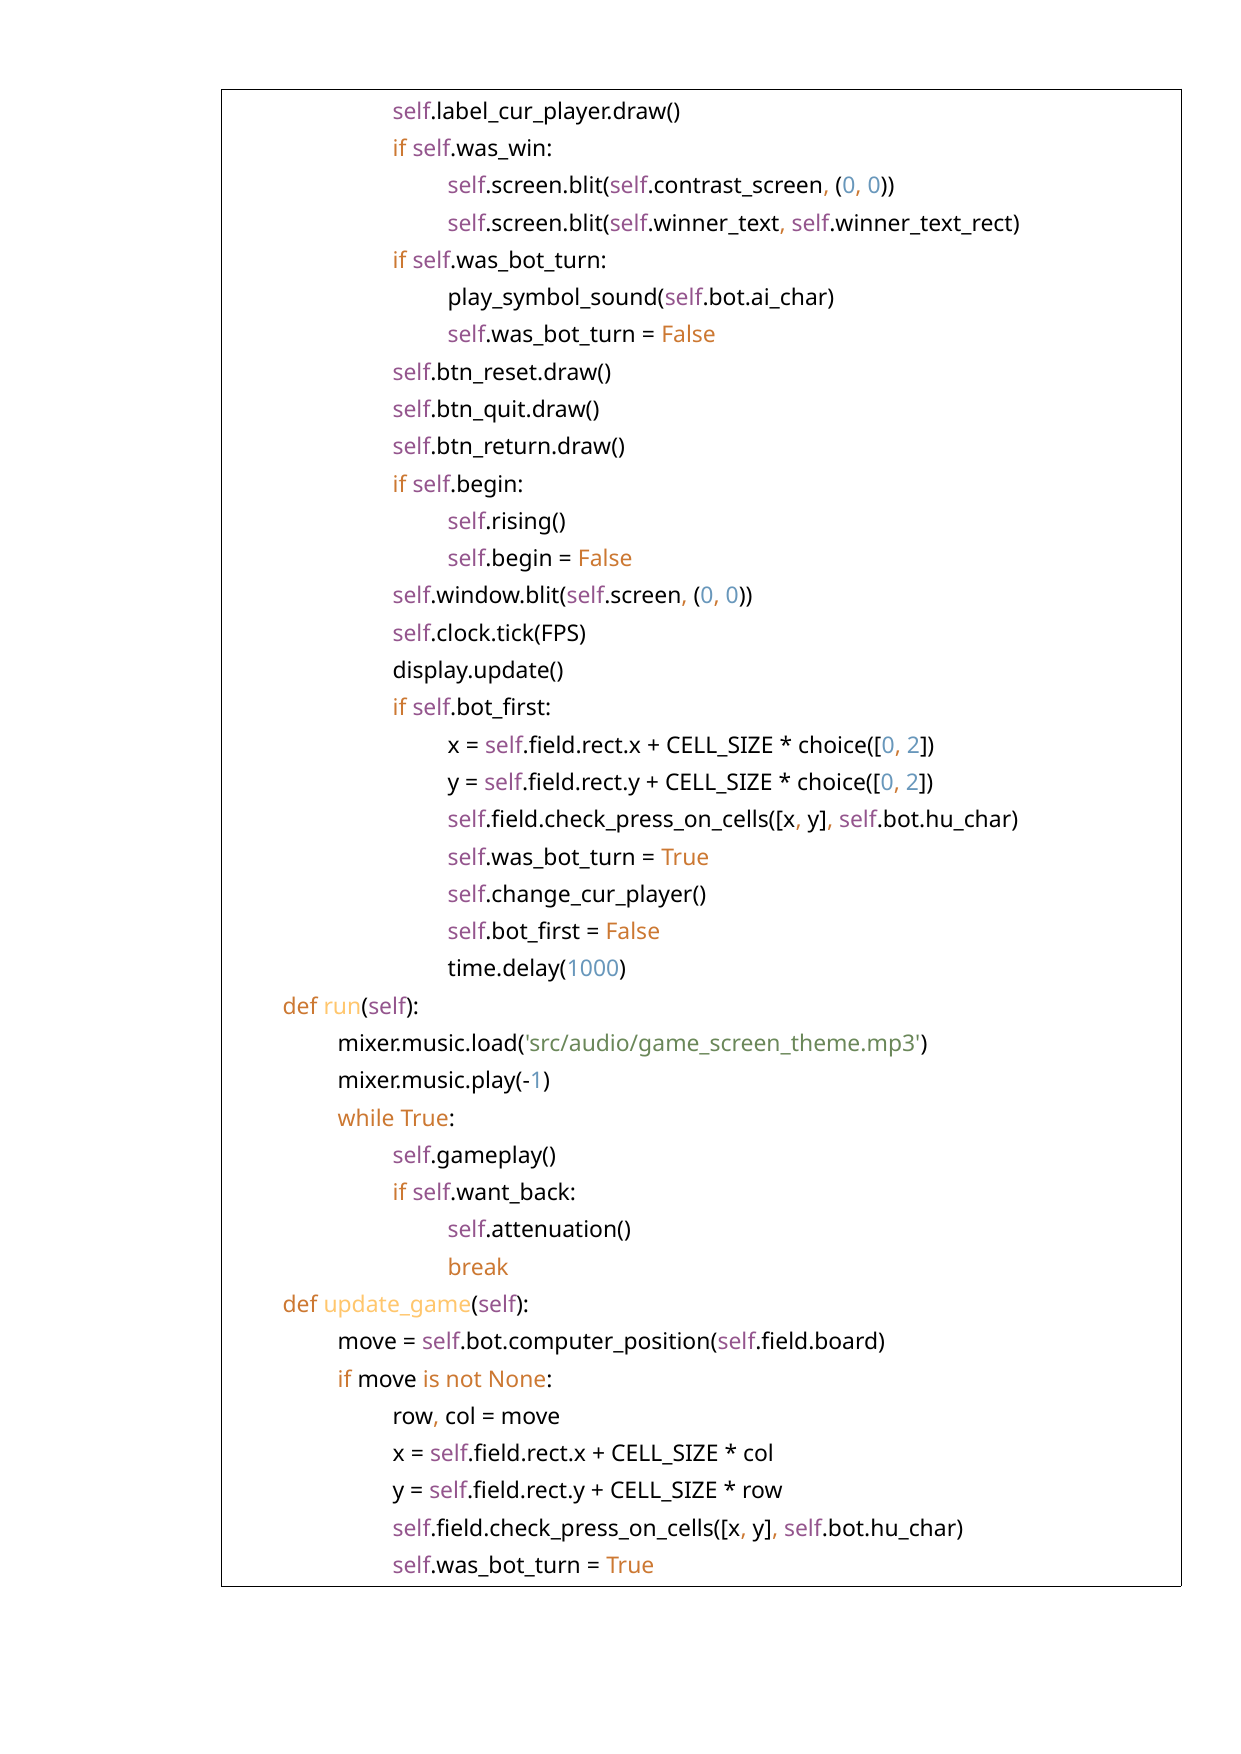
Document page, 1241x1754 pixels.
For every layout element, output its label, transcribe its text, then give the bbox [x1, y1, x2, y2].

text y = self.field.rect.y + CELL_SIZE * choice([0, 2]) [222, 760, 1181, 797]
text display.update() [222, 648, 1181, 685]
text self.screen.blit(self.winner_text, self.winner_text_rect) [222, 200, 1181, 238]
text def update_game(self): [222, 1282, 1181, 1319]
text if self.was_bot_turn: [222, 238, 1181, 275]
text move = self.bot.computer_position(self.field.board) [222, 1319, 1181, 1356]
text self.screen.blit(self.contrast_screen, (0, 0)) [222, 163, 1181, 200]
text self.btn_quit.draw() [222, 387, 1181, 424]
text if self.was_win: [222, 126, 1181, 163]
text x = self.field.rect.x + CELL_SIZE * col [222, 1431, 1181, 1468]
text while True: [222, 1095, 1181, 1133]
text x = self.field.rect.x + CELL_SIZE * choice([0, 2]) [222, 722, 1181, 760]
text self.window.blit(self.screen, (0, 0)) [222, 573, 1181, 611]
text if self.begin: [222, 461, 1181, 499]
text self.attenuation() [222, 1207, 1181, 1244]
text self.was_bot_turn = False [222, 312, 1181, 349]
text if move is not None: [222, 1356, 1181, 1394]
text time.delay(1000) [222, 946, 1181, 983]
text self.rising() [222, 499, 1181, 536]
text self.was_bot_turn = True [222, 1543, 1181, 1586]
text self.change_cur_player() [222, 872, 1181, 909]
text def run(self): [222, 983, 1181, 1021]
text row, col = move [222, 1394, 1181, 1431]
text y = self.field.rect.y + CELL_SIZE * row [222, 1468, 1181, 1506]
text self.gameplay() [222, 1133, 1181, 1170]
text self.btn_return.draw() [222, 424, 1181, 461]
text self.was_bot_turn = True [222, 834, 1181, 872]
text self.label_cur_player.draw() [222, 90, 1181, 126]
text if self.bot_first: [222, 685, 1181, 722]
text mixer.music.play(-1) [222, 1058, 1181, 1095]
text self.clock.tick(FPS) [222, 611, 1181, 648]
text self.field.check_press_on_cells([x, y], self.bot.hu_char) [222, 797, 1181, 834]
text mixer.music.load('src/audio/game_screen_theme.mp3') [222, 1021, 1181, 1058]
text self.field.check_press_on_cells([x, y], self.bot.hu_char) [222, 1506, 1181, 1543]
text self.btn_reset.draw() [222, 349, 1181, 387]
text play_symbol_sound(self.bot.ai_char) [222, 275, 1181, 312]
text self.bot_first = False [222, 909, 1181, 946]
text self.begin = False [222, 536, 1181, 573]
text if self.want_back: [222, 1170, 1181, 1207]
text break [222, 1244, 1181, 1282]
